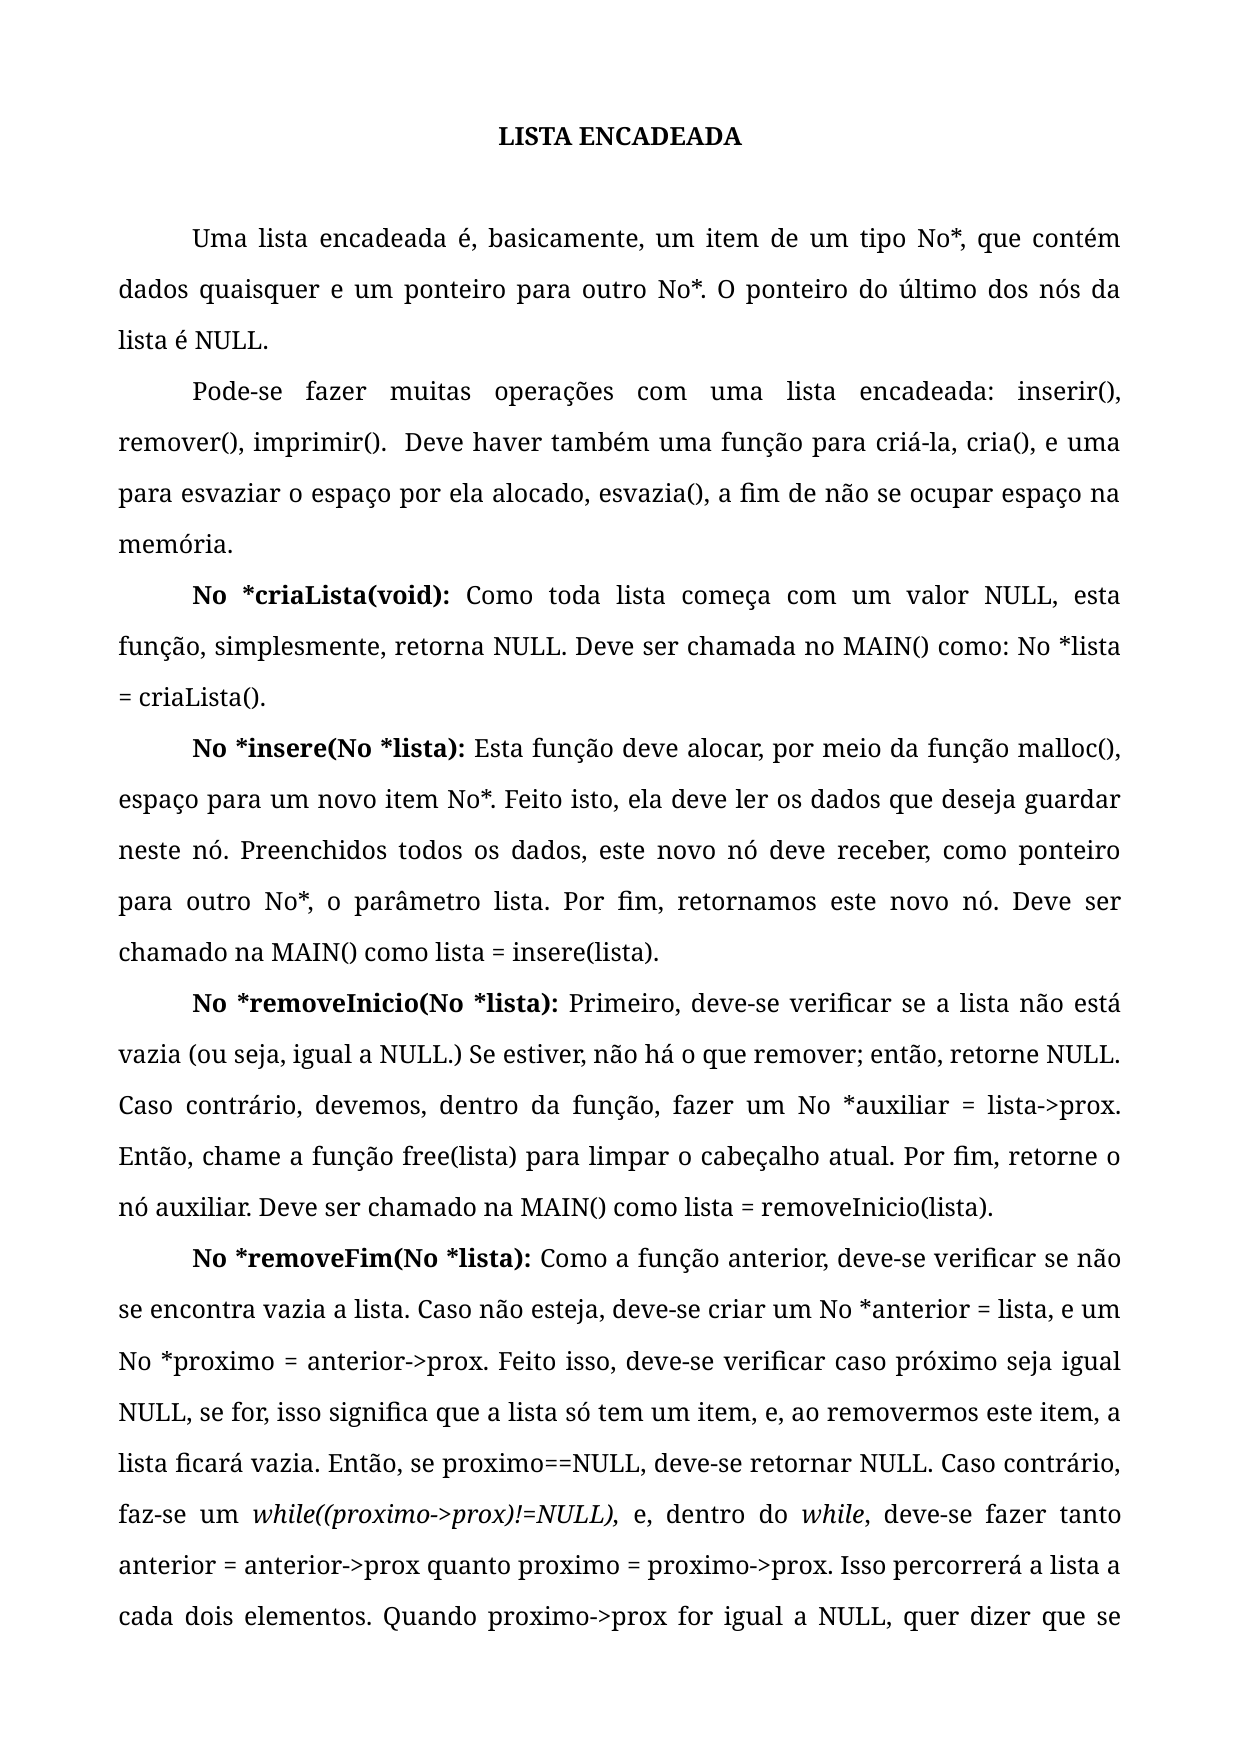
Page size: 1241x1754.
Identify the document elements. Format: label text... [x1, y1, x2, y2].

text LISTA ENCADEADA [118, 118, 1122, 152]
text No *removeFim(No *lista): Como a função anterior, deve-se verificar se não se encontra vazia a lista. Caso não esteja, deve-se criar um No *anterior = lista, e um No *proximo = anterior->prox. Feito isso, deve-se verificar caso próximo seja igual NULL, se for, isso significa que a lista só tem um item, e, ao removermos este item, a lista ficará vazia. Então, se proximo==NULL, deve-se retornar NULL. Caso contrário, faz-se um while((proximo->prox)!=NULL), e, dentro do while, deve-se fazer tanto anterior = anterior->prox quanto proximo = proximo->prox. Isso percorrerá a lista a cada dois elementos. Quando proximo->prox for igual a NULL, quer dizer que se [118, 1241, 1122, 1632]
text Pode-se fazer muitas operações com uma lista encadeada: inserir(), remover(), imprimir(). Deve haver também uma função para criá-la, cria(), e uma para esvaziar o espaço por ela alocado, esvazia(), a fim de não se ocupar espaço na memória. [118, 373, 1122, 561]
text No *insere(No *lista): Esta função deve alocar, por meio da função malloc(), espaço para um novo item No*. Feito isto, ela deve ler os dados que deseja guardar neste nó. Preenchidos todos os dados, este novo nó deve receber, como ponteiro para outro No*, o parâmetro lista. Por fim, retornamos este novo nó. Deve ser chamado na MAIN() como lista = insere(lista). [118, 731, 1122, 969]
text Uma lista encadeada é, basicamente, um item de um tipo No*, que contém dados quaisquer e um ponteiro para outro No*. O ponteiro do último dos nós da lista é NULL. [118, 220, 1122, 356]
text No *criaLista(void): Como toda lista começa com um valor NULL, esta função, simplesmente, retorna NULL. Deve ser chamada no MAIN() como: No *lista = criaLista(). [118, 577, 1122, 714]
text No *removeInicio(No *lista): Primeiro, deve-se verificar se a lista não está vazia (ou seja, igual a NULL.) Se estiver, não há o que remover; então, retorne NULL. Caso contrário, devemos, dentro da função, fazer um No *auxiliar = lista->prox. Então, chame a função free(lista) para limpar o cabeçalho atual. Por fim, retorne o nó auxiliar. Deve ser chamado na MAIN() como lista = removeInicio(lista). [118, 986, 1122, 1224]
